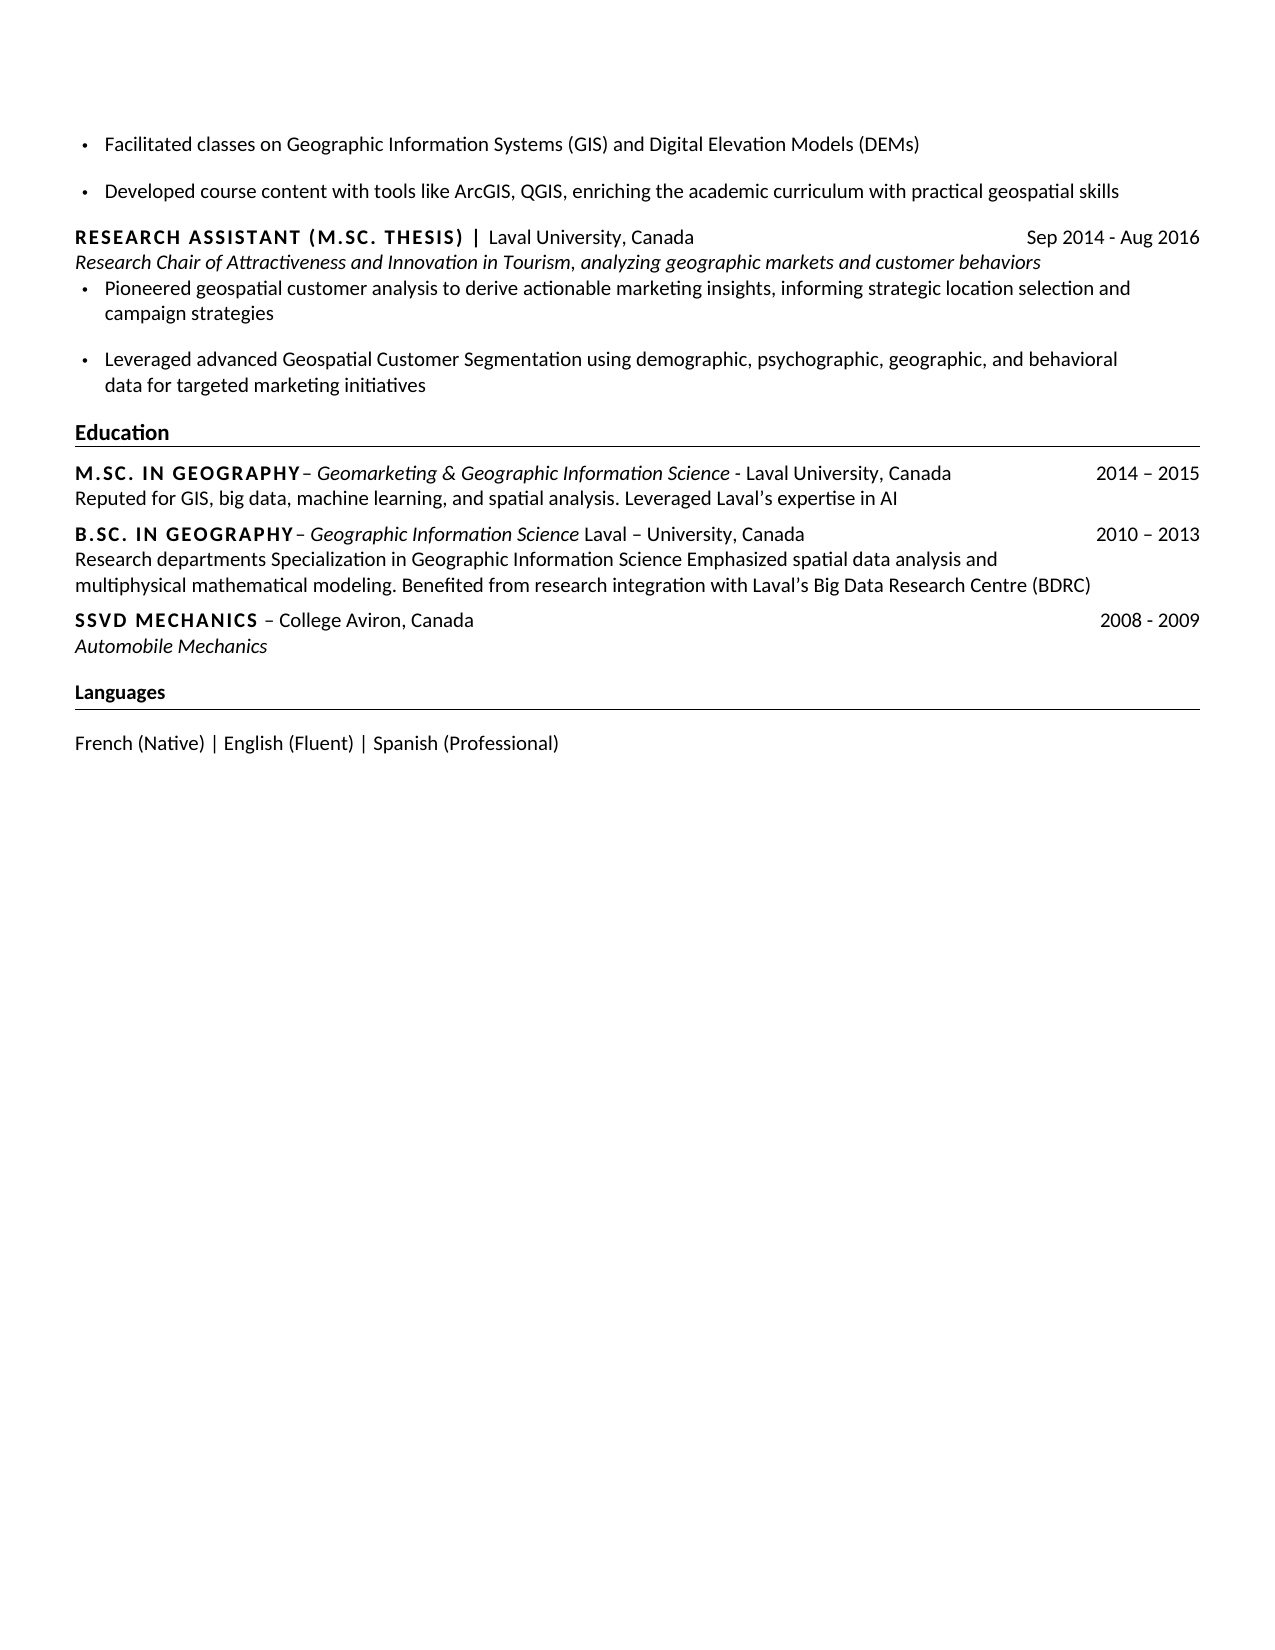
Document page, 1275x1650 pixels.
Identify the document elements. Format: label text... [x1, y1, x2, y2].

list Developed course content with tools like ArcGIS, QGIS, enriching the academic curriculum with practical geospatial skills [82, 178, 1153, 203]
text B.Sc. in Geography– Geographic Information Science Laval – University, Canada 2010 – 2013 [75, 521, 1200, 546]
text Research Chair of Attractiveness and Innovation in Tourism, analyzing geographic markets and customer behaviors [75, 249, 1209, 275]
text Research Assistant (M.Sc. Thesis) | Laval University, Canada Sep 2014 - Aug 2016 [75, 224, 1209, 249]
text SSVD Mechanics – College Aviron, Canada 2008 - 2009 [75, 607, 1200, 633]
text Reputed for GIS, big data, machine learning, and spatial analysis. Leveraged Laval’s expertise in AI [75, 485, 1200, 511]
subtitle Education [75, 418, 1200, 446]
text multiphysical mathematical modeling. Benefited from research integration with Laval’s Big Data Research Centre (BDRC) [75, 572, 1200, 597]
list Leveraged advanced Geospatial Customer Segmentation using demographic, psychographic, geographic, and behavioral data for targeted marketing initiatives [82, 347, 1153, 397]
text M.Sc. in Geography– Geomarketing & Geographic Information Science - Laval University, Canada 2014 – 2015 [75, 460, 1200, 485]
text Research departments Specialization in Geographic Information Science Emphasized spatial data analysis and [75, 546, 1200, 572]
list Pioneered geospatial customer analysis to derive actionable marketing insights, informing strategic location selection and campaign strategies [82, 275, 1153, 326]
text Automobile Mechanics [75, 633, 1200, 658]
list Facilitated classes on Geographic Information Systems (GIS) and Digital Elevation Models (DEMs) [82, 132, 1153, 157]
subtitle Languages [75, 679, 1200, 709]
text French (Native) | English (Fluent) | Spanish (Professional) [75, 731, 1200, 756]
